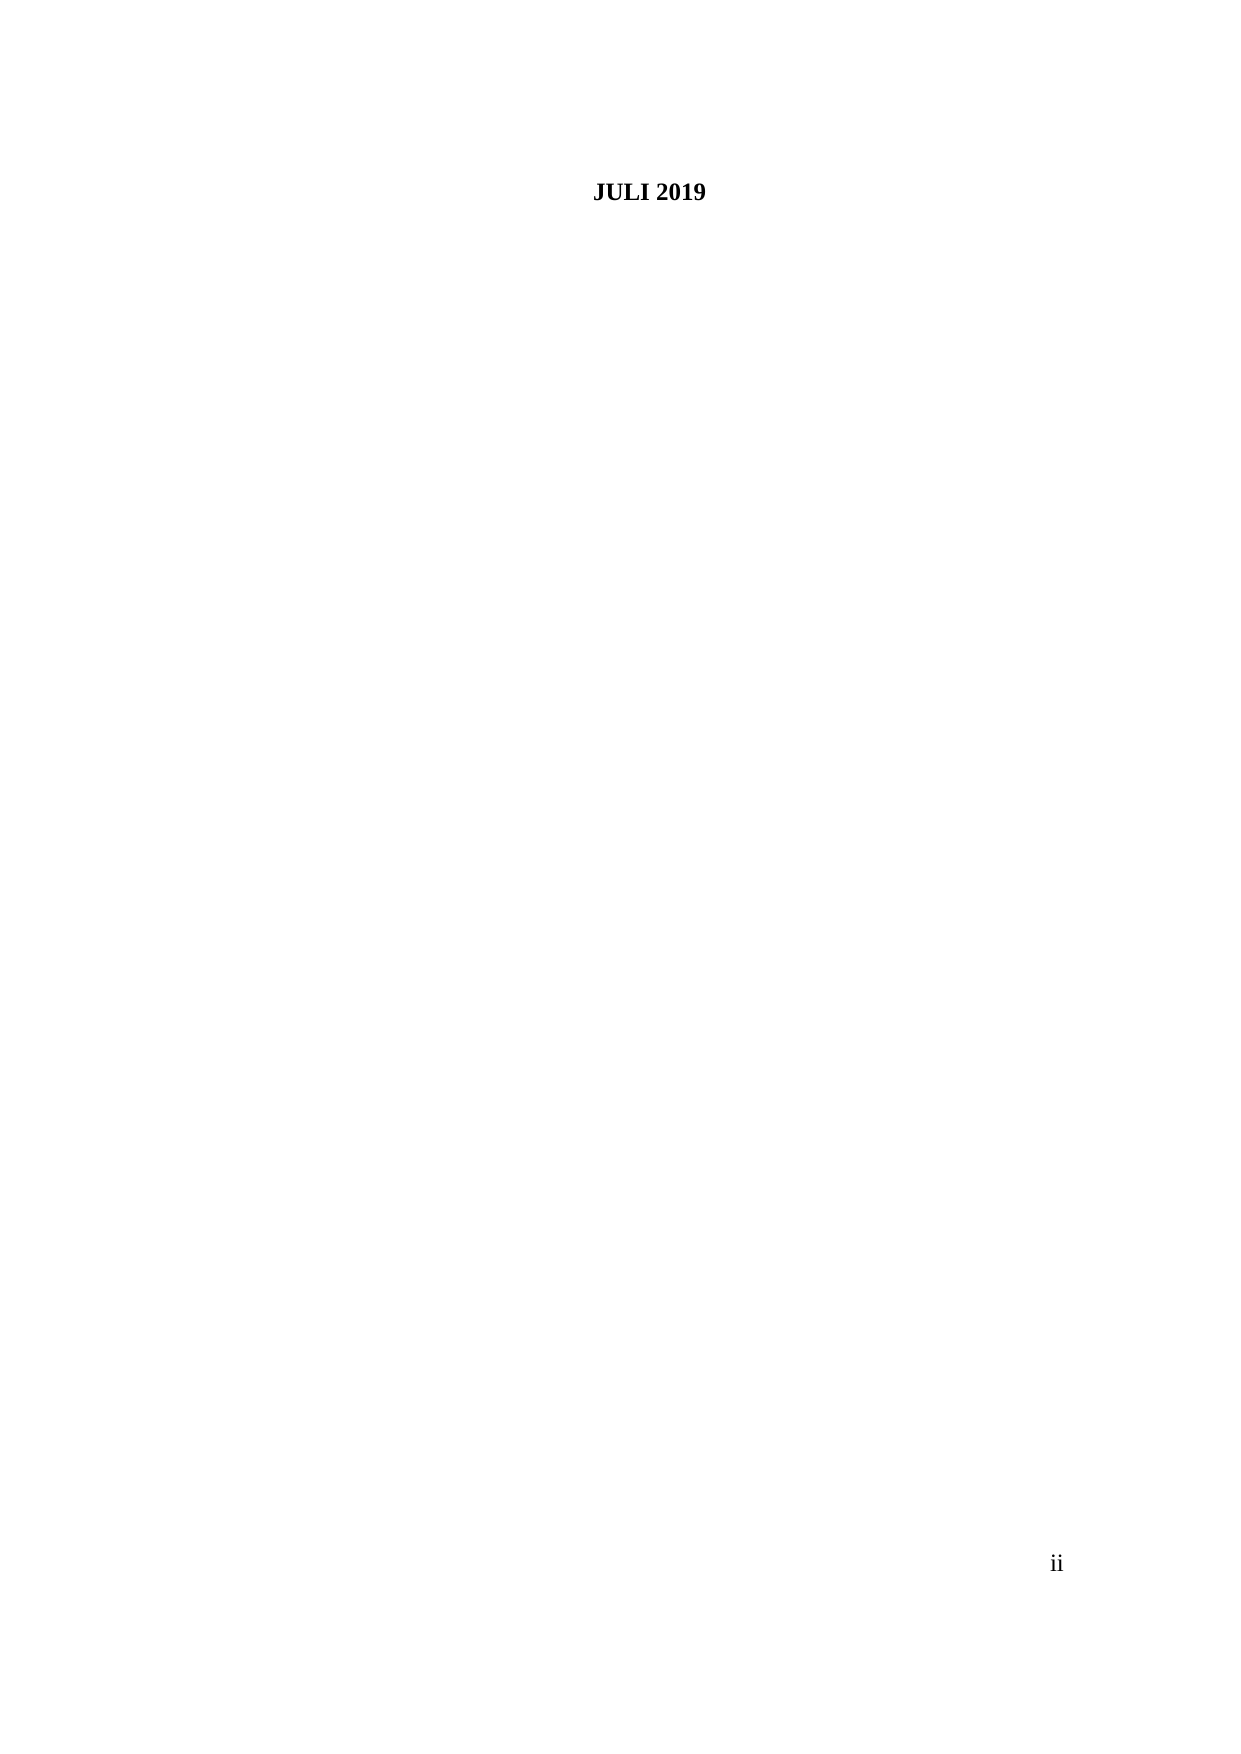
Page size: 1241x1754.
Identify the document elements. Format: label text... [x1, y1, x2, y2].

text JULI 2019 [236, 177, 1063, 206]
